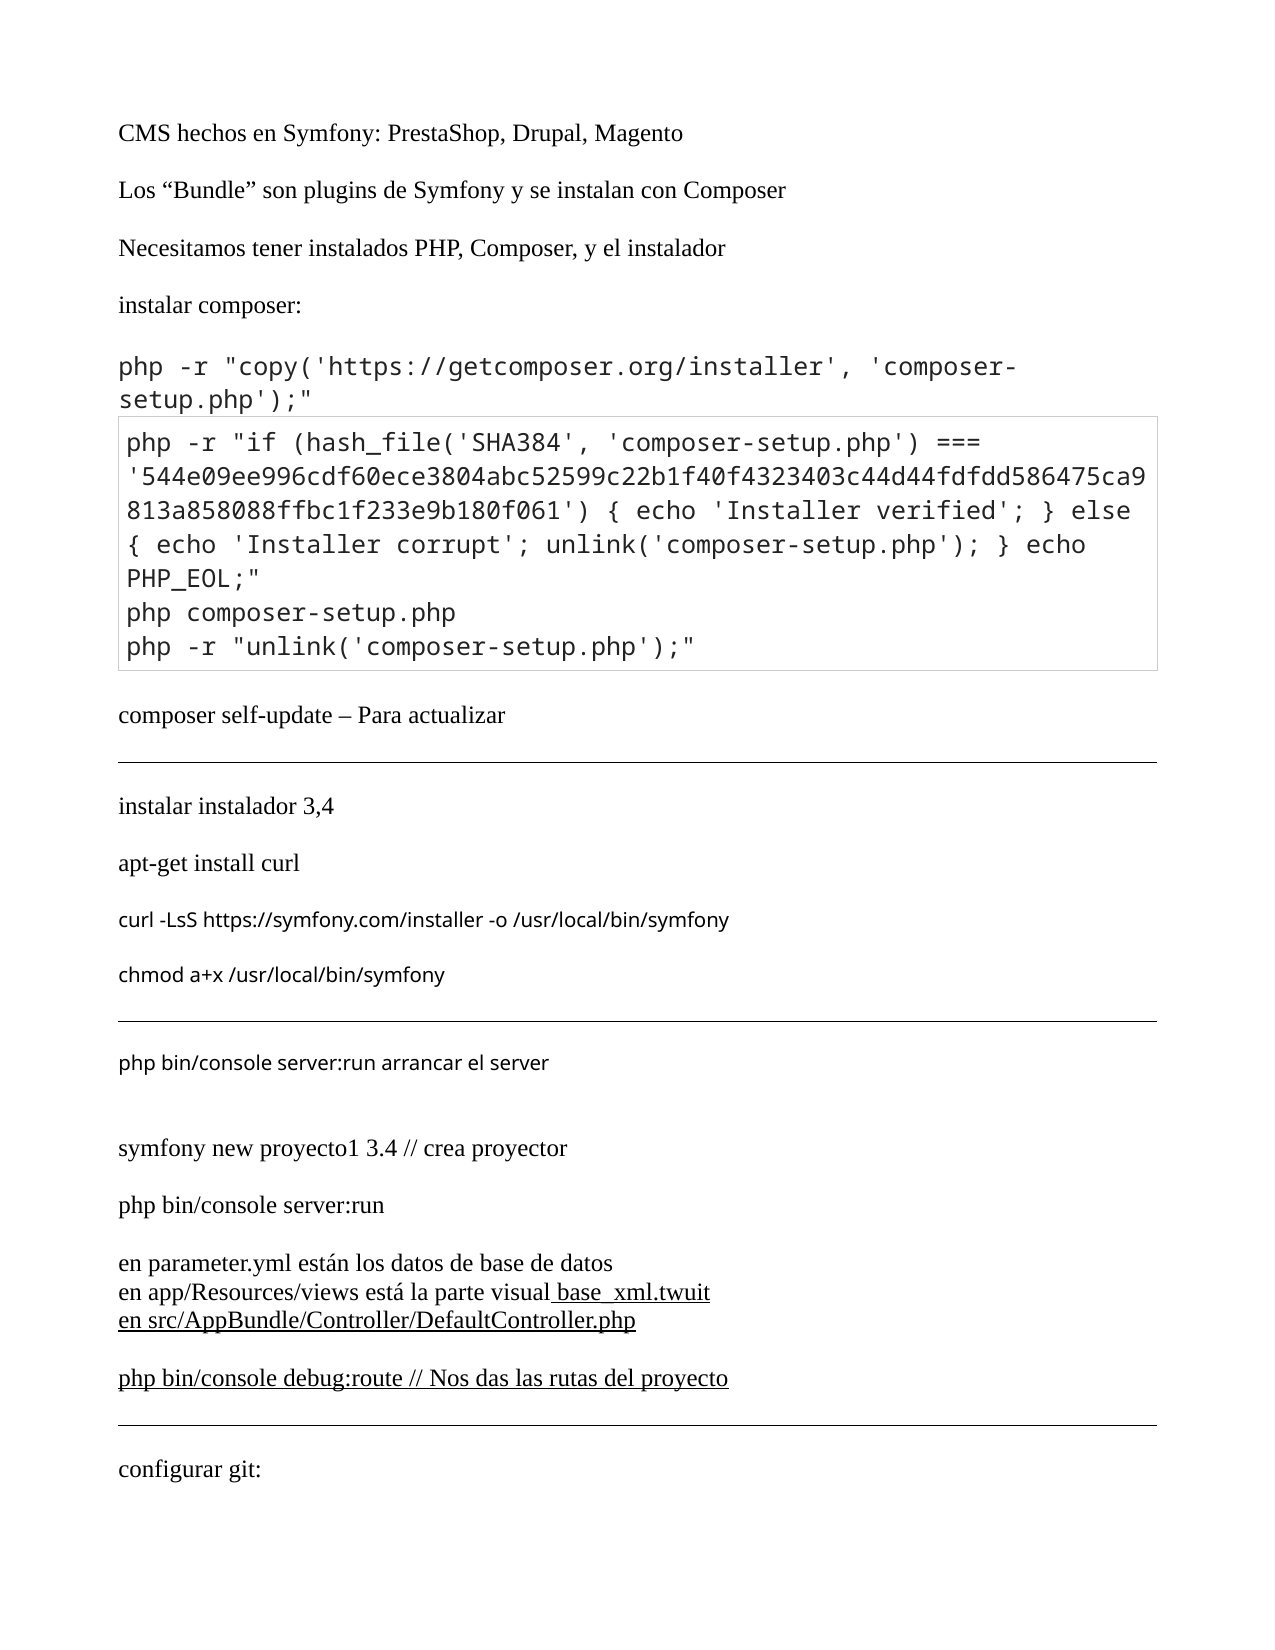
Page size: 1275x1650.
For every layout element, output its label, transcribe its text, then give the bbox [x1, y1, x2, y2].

text php bin/console debug:route // Nos das las rutas del proyecto [118, 1363, 1157, 1392]
text configurar git: [118, 1454, 1157, 1482]
text curl -LsS https://symfony.com/installer -o /usr/local/bin/symfony [118, 906, 1157, 933]
text en app/Resources/views está la parte visual base_xml.twuit [118, 1277, 1157, 1305]
text composer self-update – Para actualizar [118, 700, 1157, 729]
text Necesitamos tener instalados PHP, Composer, y el instalador [118, 233, 1157, 262]
text php bin/console server:run [118, 1190, 1157, 1219]
text en src/AppBundle/Controller/DefaultController.php [118, 1305, 1157, 1334]
text apt-get install curl [118, 848, 1157, 877]
text instalar instalador 3,4 [118, 791, 1157, 819]
text CMS hechos en Symfony: PrestaShop, Drupal, Magento [118, 118, 1157, 147]
text chmod a+x /usr/local/bin/symfony [118, 961, 1157, 989]
text instalar composer: [118, 291, 1157, 319]
text php composer-setup.php [119, 587, 1157, 621]
text symfony new proyecto1 3.4 // crea proyector [118, 1133, 1157, 1162]
text php bin/console server:run arrancar el server [118, 1049, 1157, 1076]
text php -r "if (hash_file('SHA384', 'composer-setup.php') === '544e09ee996cdf60ece3804abc52599c22b1f40f4323403c44d44fdfdd586475ca9813a858088ffbc1f233e9b180f061') { echo 'Installer verified'; } else { echo 'Installer corrupt'; unlink('composer-setup.php'); } echo PHP_EOL;" [119, 417, 1157, 587]
text php -r "copy('https://getcomposer.org/installer', 'composer-setup.php');" [118, 348, 1157, 416]
text en parameter.yml están los datos de base de datos [118, 1248, 1157, 1277]
text php -r "unlink('composer-setup.php');" [119, 621, 1157, 670]
text Los “Bundle” son plugins de Symfony y se instalan con Composer [118, 176, 1157, 204]
